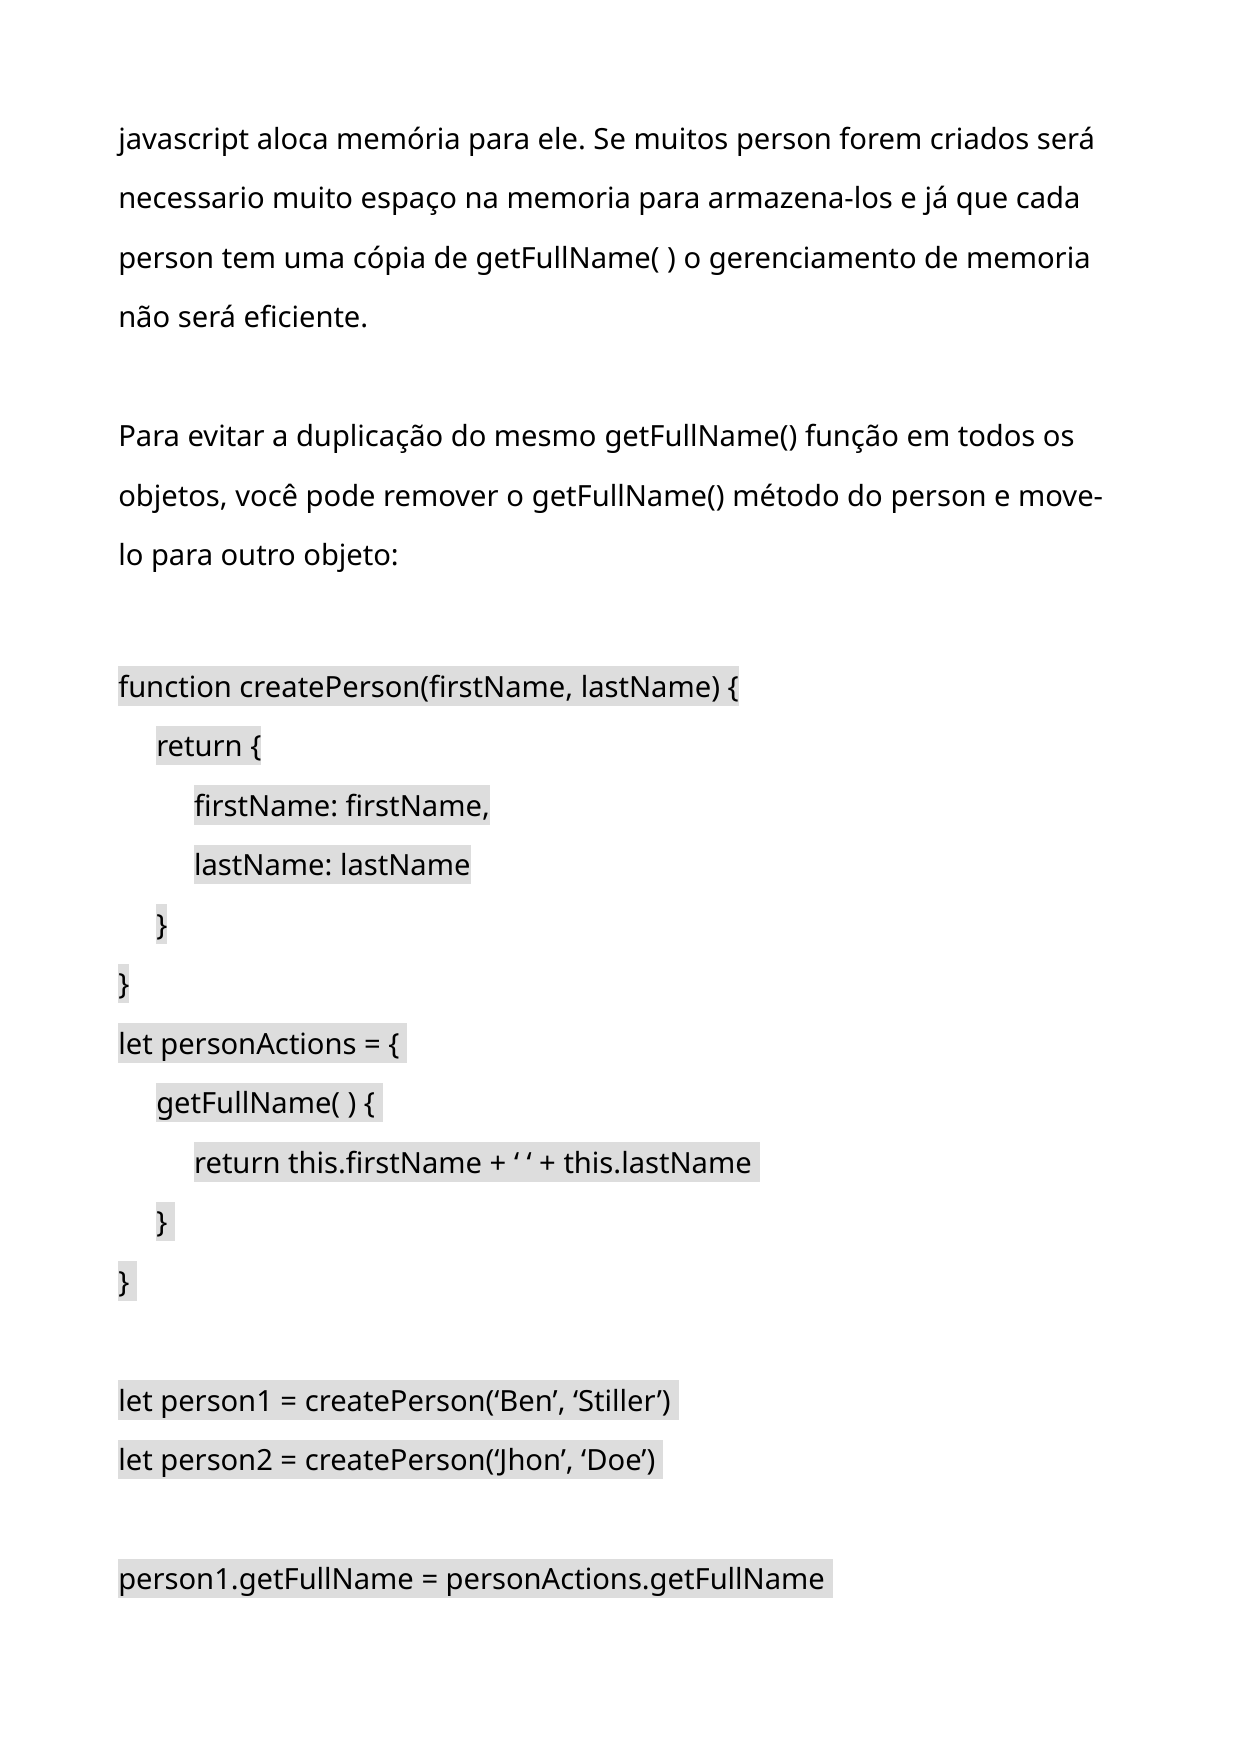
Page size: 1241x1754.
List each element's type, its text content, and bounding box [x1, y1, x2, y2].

text } [118, 904, 1122, 944]
text } [118, 1202, 1122, 1241]
text Para evitar a duplicação do mesmo getFullName() função em todos os objetos, você pode remover o getFullName() método do person e move-lo para outro objeto: [118, 416, 1122, 574]
text let person1 = createPerson(‘Ben’, ‘Stiller’) [118, 1380, 1122, 1420]
text } [118, 1261, 1122, 1301]
text let person2 = createPerson(‘Jhon’, ‘Doe’) [118, 1439, 1122, 1479]
text let personActions = { [118, 1023, 1122, 1063]
text lastName: lastName [118, 845, 1122, 884]
text function createPerson(firstName, lastName) { [118, 666, 1122, 706]
text getFullName( ) { [118, 1083, 1122, 1122]
text return this.firstName + ‘ ‘ + this.lastName [118, 1142, 1122, 1182]
text firstName: firstName, [118, 785, 1122, 825]
text person1.getFullName = personActions.getFullName [118, 1558, 1122, 1598]
text return { [118, 726, 1122, 765]
text javascript aloca memória para ele. Se muitos person forem criados será necessario muito espaço na memoria para armazena-los e já que cada person tem uma cópia de getFullName( ) o gerenciamento de memoria não será eficiente. [118, 118, 1122, 336]
text } [118, 964, 1122, 1003]
